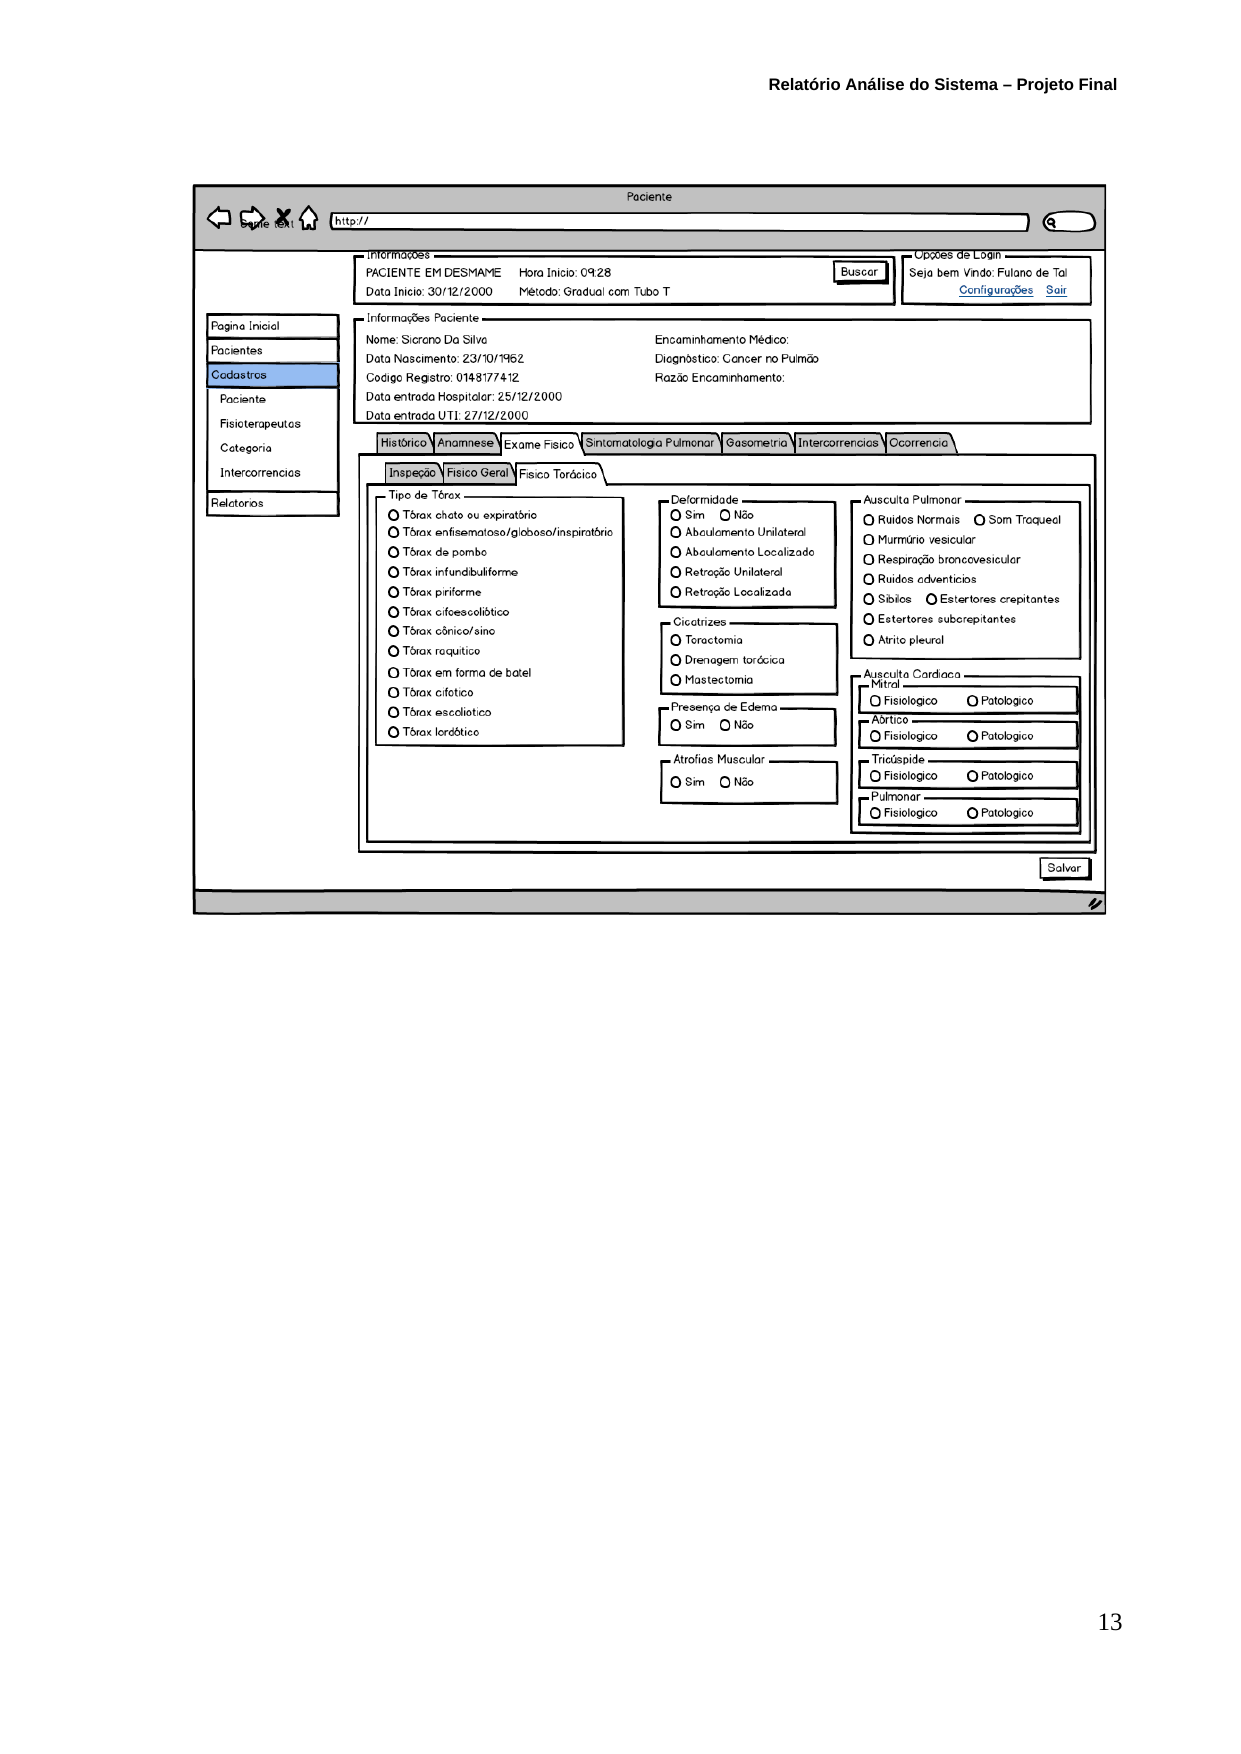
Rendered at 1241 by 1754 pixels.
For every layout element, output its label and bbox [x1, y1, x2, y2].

picture [192, 184, 1107, 915]
